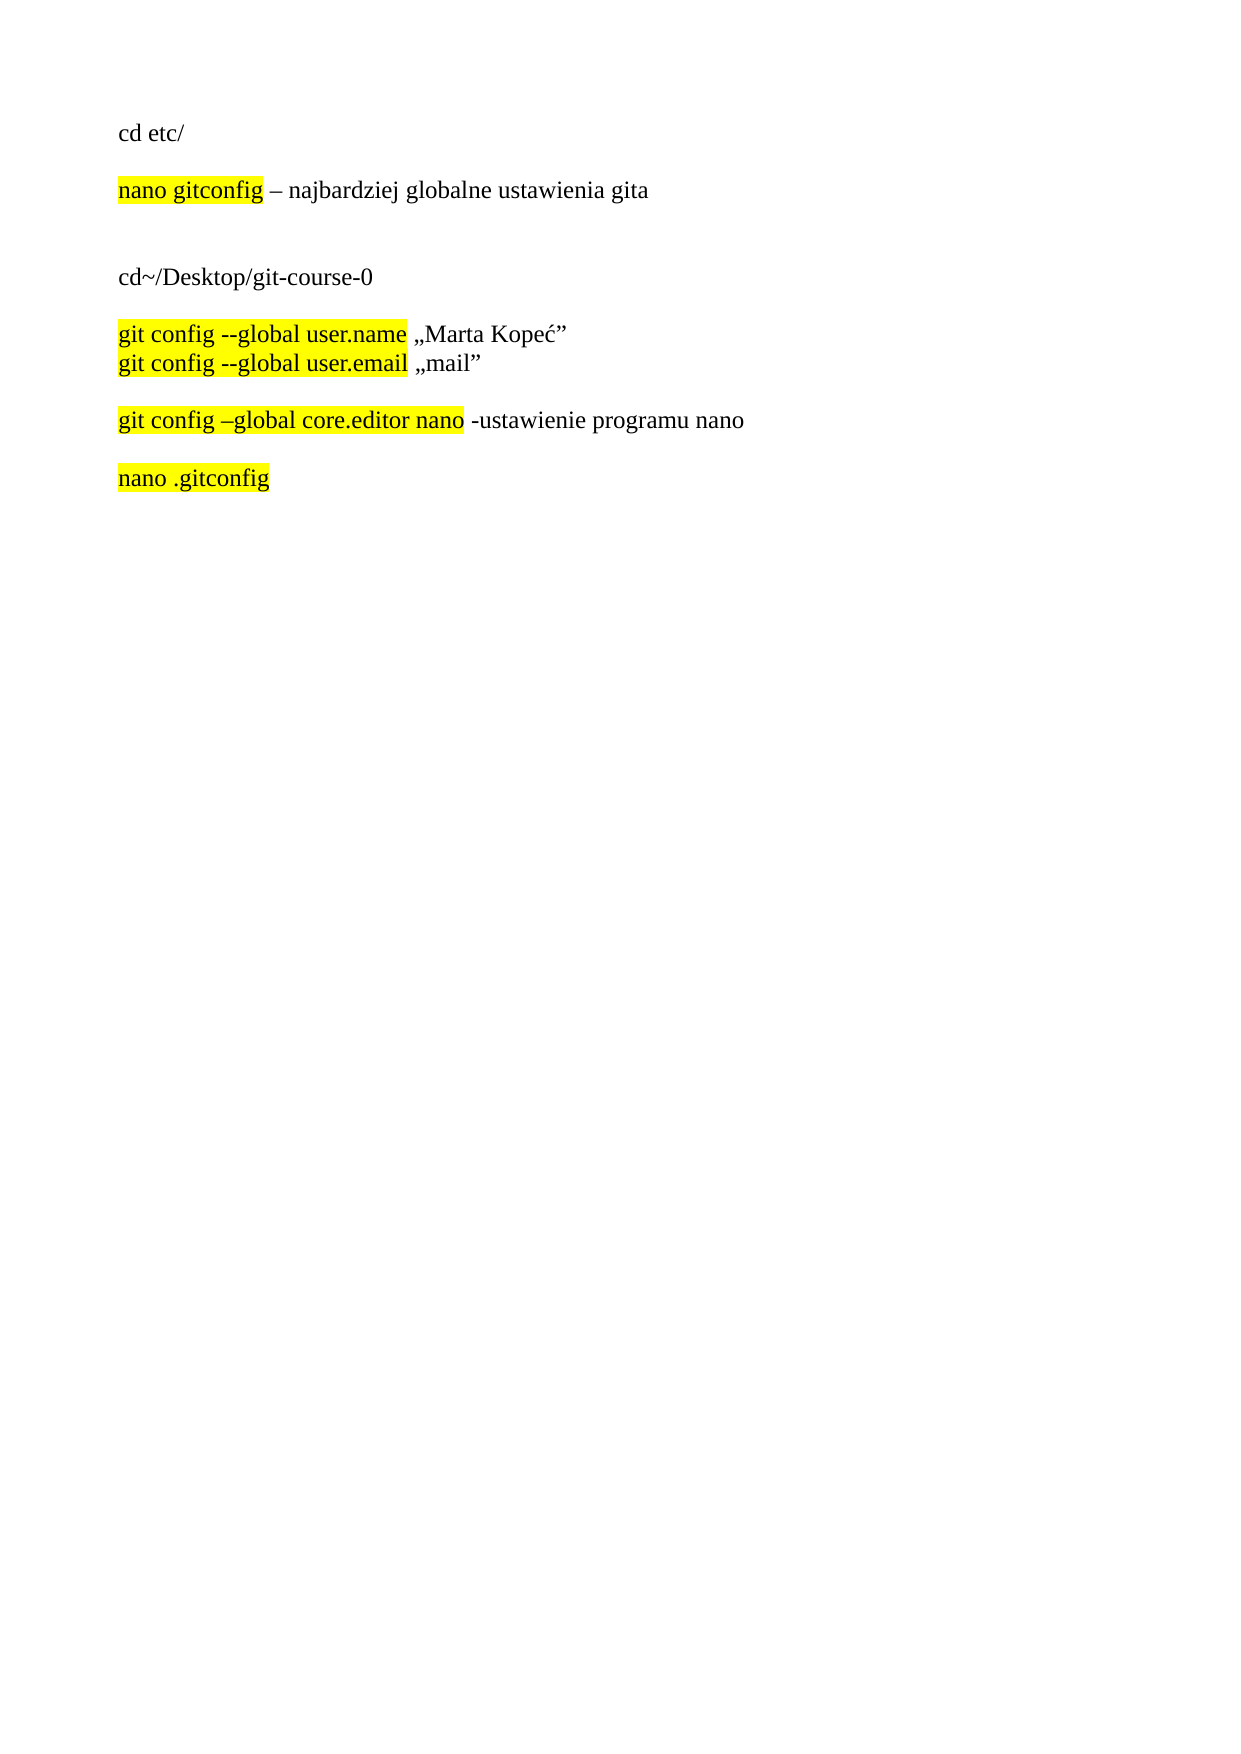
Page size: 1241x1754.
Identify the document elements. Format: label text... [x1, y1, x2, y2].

text git config --global user.name „Marta Kopeć” [118, 319, 1122, 348]
text nano gitconfig – najbardziej globalne ustawienia gita [118, 176, 1122, 204]
text cd etc/ [118, 118, 1122, 147]
text git config –global core.editor nano -ustawienie programu nano [118, 406, 1122, 434]
text cd~/Desktop/git-course-0 [118, 262, 1122, 291]
text nano .gitconfig [118, 463, 1122, 492]
text git config --global user.email „mail” [118, 348, 1122, 377]
